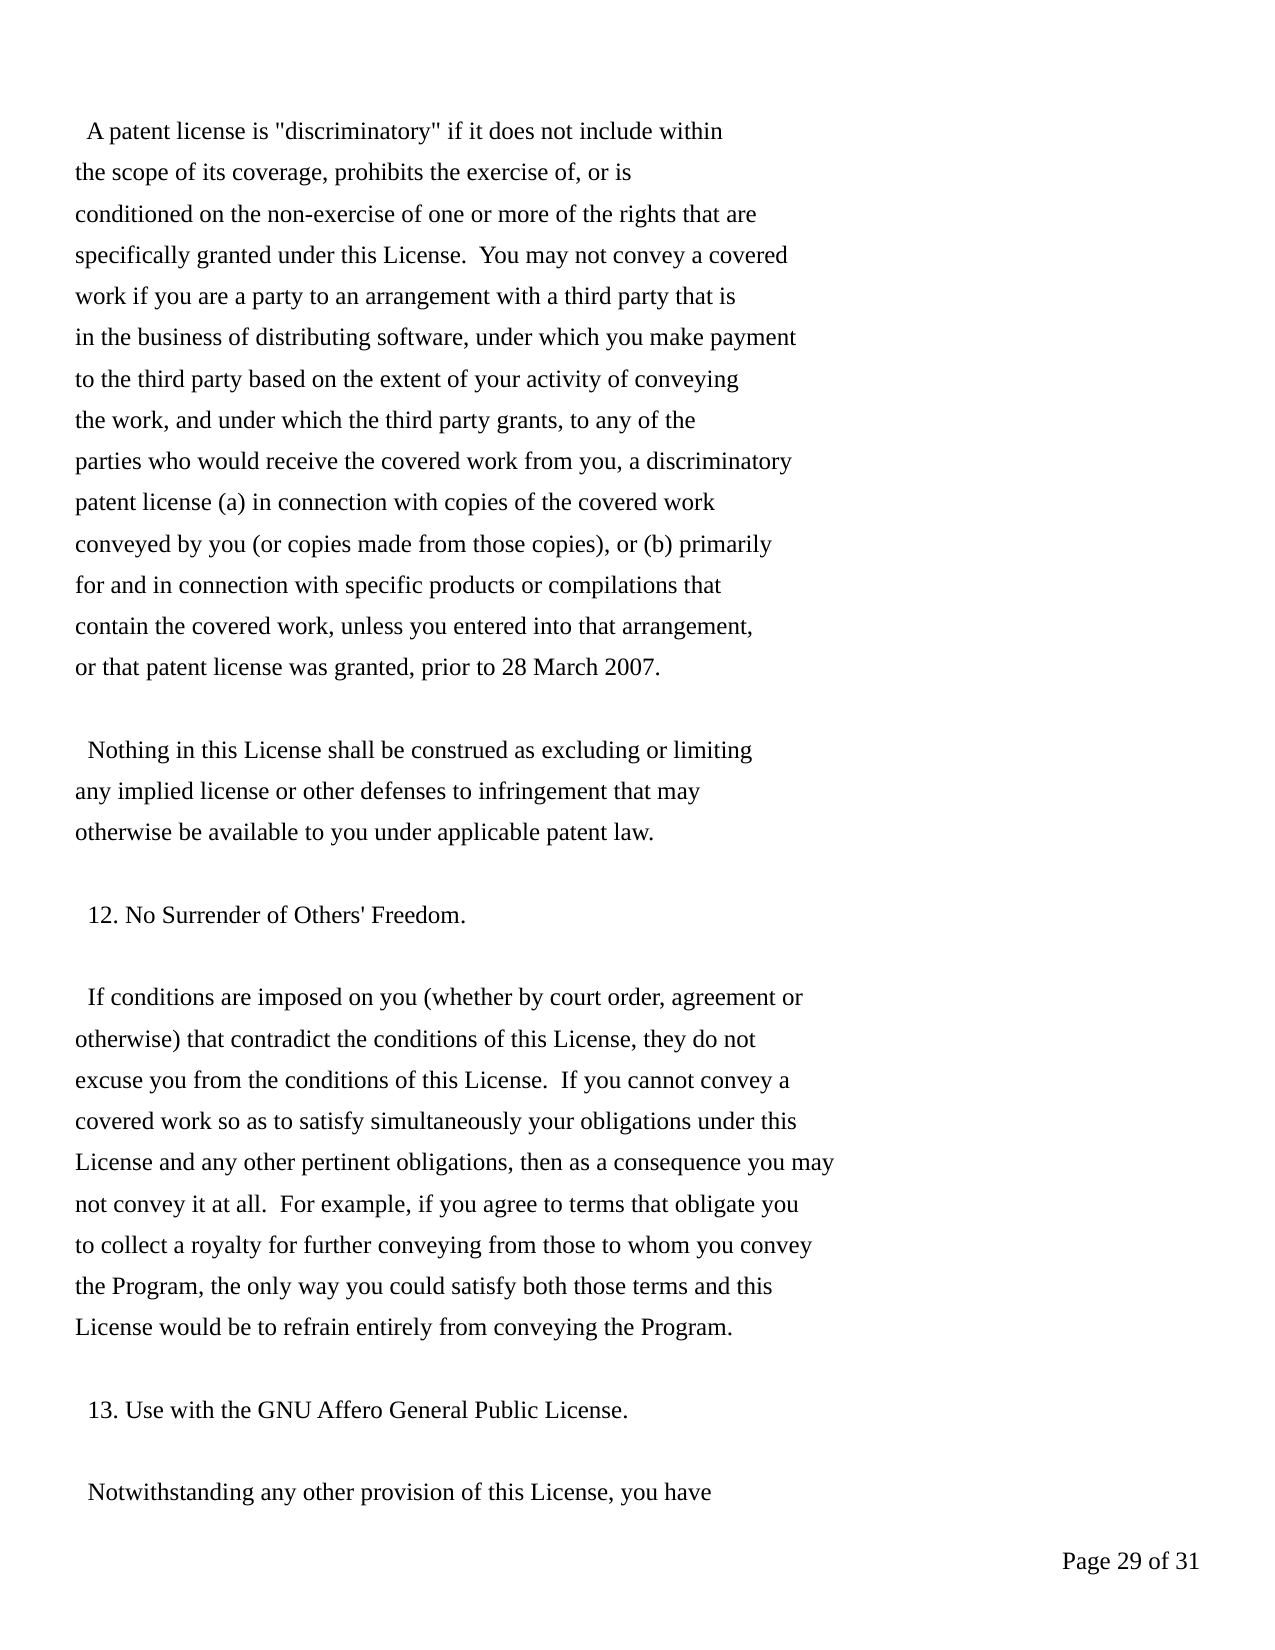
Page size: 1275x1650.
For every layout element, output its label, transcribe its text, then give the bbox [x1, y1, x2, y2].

text parties who would receive the covered work from you, a discriminatory [75, 446, 1200, 475]
text License and any other pertinent obligations, then as a consequence you may [75, 1147, 1200, 1176]
text A patent license is "discriminatory" if it does not include within [75, 116, 1200, 145]
text the work, and under which the third party grants, to any of the [75, 405, 1200, 434]
text 12. No Surrender of Others' Freedom. [75, 900, 1200, 929]
text for and in connection with specific products or compilations that [75, 570, 1200, 599]
text 13. Use with the GNU Affero General Public License. [75, 1395, 1200, 1424]
text otherwise) that contradict the conditions of this License, they do not [75, 1024, 1200, 1052]
text specifically granted under this License. You may not convey a covered [75, 240, 1200, 269]
text the Program, the only way you could satisfy both those terms and this [75, 1271, 1200, 1300]
text excuse you from the conditions of this License. If you cannot convey a [75, 1065, 1200, 1094]
text the scope of its coverage, prohibits the exercise of, or is [75, 157, 1200, 186]
text Notwithstanding any other provision of this License, you have [75, 1477, 1200, 1506]
text any implied license or other defenses to infringement that may [75, 776, 1200, 805]
text not convey it at all. For example, if you agree to terms that obligate you [75, 1189, 1200, 1217]
text Nothing in this License shall be construed as excluding or limiting [75, 735, 1200, 764]
text conditioned on the non-exercise of one or more of the rights that are [75, 199, 1200, 227]
text License would be to refrain entirely from conveying the Program. [75, 1312, 1200, 1341]
text If conditions are imposed on you (whether by court order, agreement or [75, 982, 1200, 1011]
text patent license (a) in connection with copies of the covered work [75, 487, 1200, 516]
text conveyed by you (or copies made from those copies), or (b) primarily [75, 529, 1200, 557]
text to collect a royalty for further conveying from those to whom you convey [75, 1230, 1200, 1259]
text otherwise be available to you under applicable patent law. [75, 817, 1200, 846]
text covered work so as to satisfy simultaneously your obligations under this [75, 1106, 1200, 1135]
text contain the covered work, unless you entered into that arrangement, [75, 611, 1200, 640]
text to the third party based on the extent of your activity of conveying [75, 364, 1200, 392]
text or that patent license was granted, prior to 28 March 2007. [75, 652, 1200, 681]
text in the business of distributing software, under which you make payment [75, 322, 1200, 351]
text work if you are a party to an arrangement with a third party that is [75, 281, 1200, 310]
